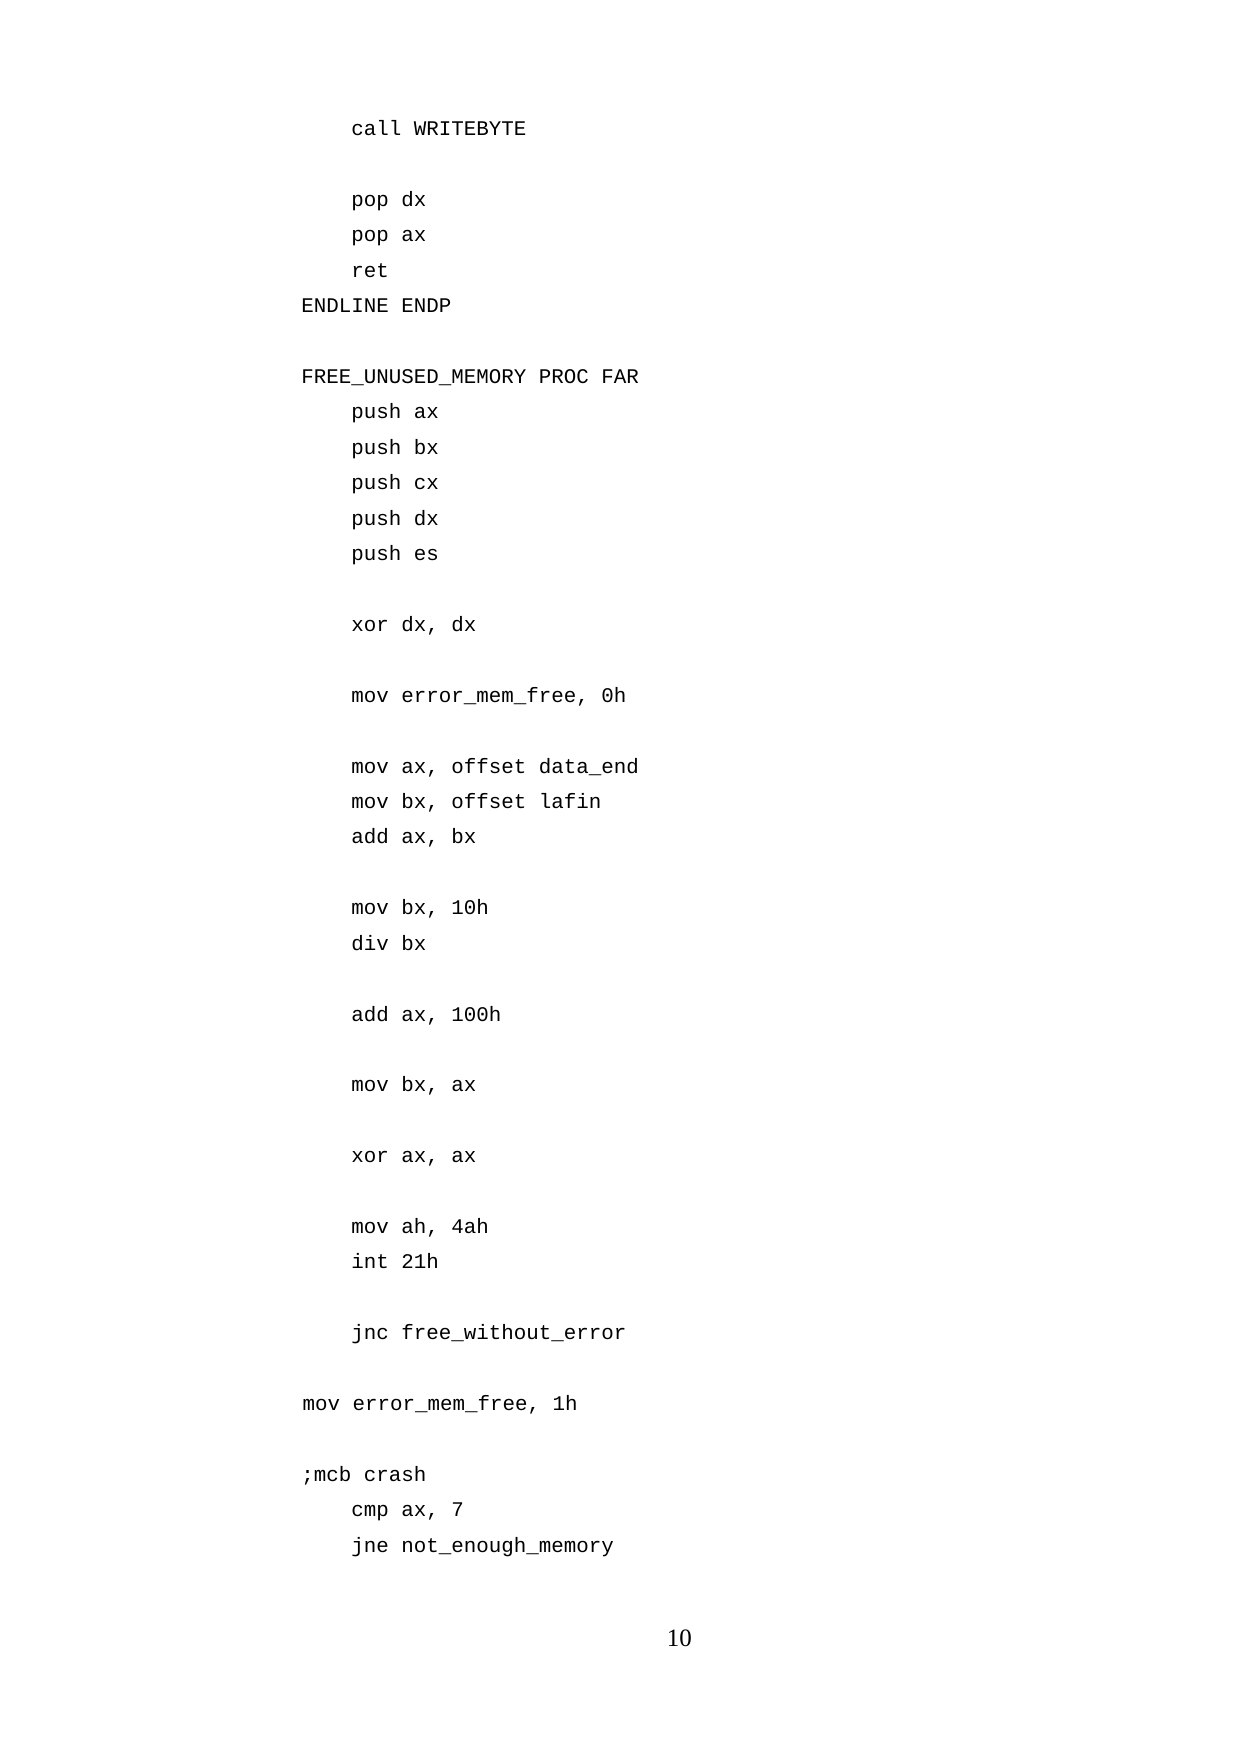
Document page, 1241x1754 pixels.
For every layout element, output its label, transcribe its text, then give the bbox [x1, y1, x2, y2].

text div bx [177, 933, 1181, 956]
text xor ax, ax [177, 1145, 1181, 1169]
text mov error_mem_free, 0h [177, 685, 1181, 708]
text push cx [177, 472, 1181, 496]
text mov bx, ax [177, 1074, 1181, 1098]
text ret [177, 260, 1181, 283]
text call WRITEBYTE [177, 118, 1181, 142]
text mov error_mem_free, 1h [177, 1393, 1181, 1417]
text push dx [177, 508, 1181, 531]
text mov bx, offset lafin [177, 791, 1181, 815]
text mov ah, 4ah [177, 1216, 1181, 1240]
text cmp ax, 7 [177, 1499, 1181, 1523]
text push bx [177, 437, 1181, 461]
text mov bx, 10h [177, 897, 1181, 921]
text pop ax [177, 224, 1181, 248]
text xor dx, dx [177, 614, 1181, 638]
text FREE_UNUSED_MEMORY PROC FAR [177, 366, 1181, 390]
text pop dx [177, 189, 1181, 213]
text push es [177, 543, 1181, 567]
text int 21h [177, 1251, 1181, 1275]
text jnc free_without_error [177, 1322, 1181, 1346]
text ;mcb crash [177, 1464, 1181, 1488]
text push ax [177, 401, 1181, 425]
text jne not_enough_memory [177, 1535, 1181, 1558]
text add ax, bx [177, 826, 1181, 850]
text add ax, 100h [177, 1003, 1181, 1027]
text ENDLINE ENDP [177, 295, 1181, 319]
text mov ax, offset data_end [177, 756, 1181, 779]
